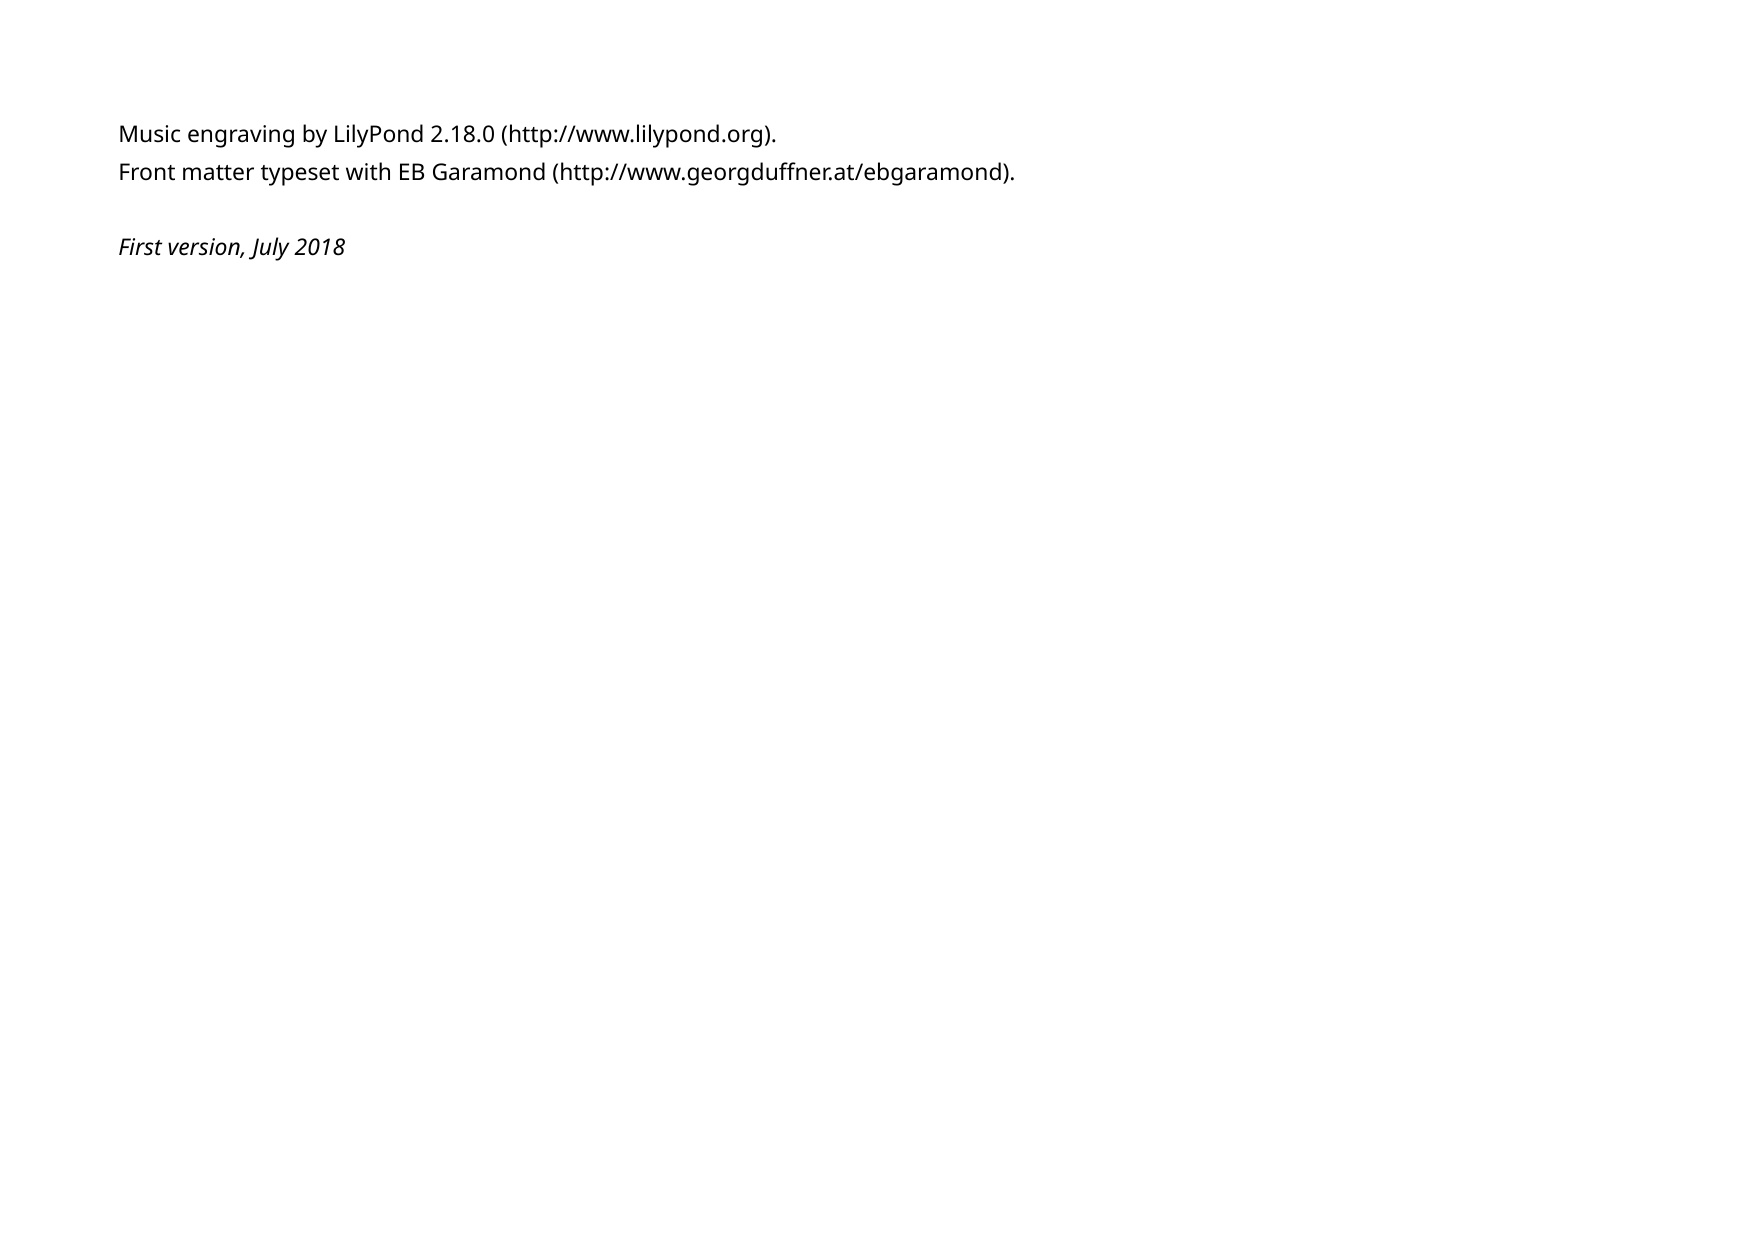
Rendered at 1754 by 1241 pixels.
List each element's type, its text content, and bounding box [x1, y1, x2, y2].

text First version, July 2018 [118, 231, 1518, 262]
text Music engraving by LilyPond 2.18.0 (http://www.lilypond.org). Front matter typeset with EB Garamond (http://www.georgduffner.at/ebgaramond). [118, 118, 1518, 187]
